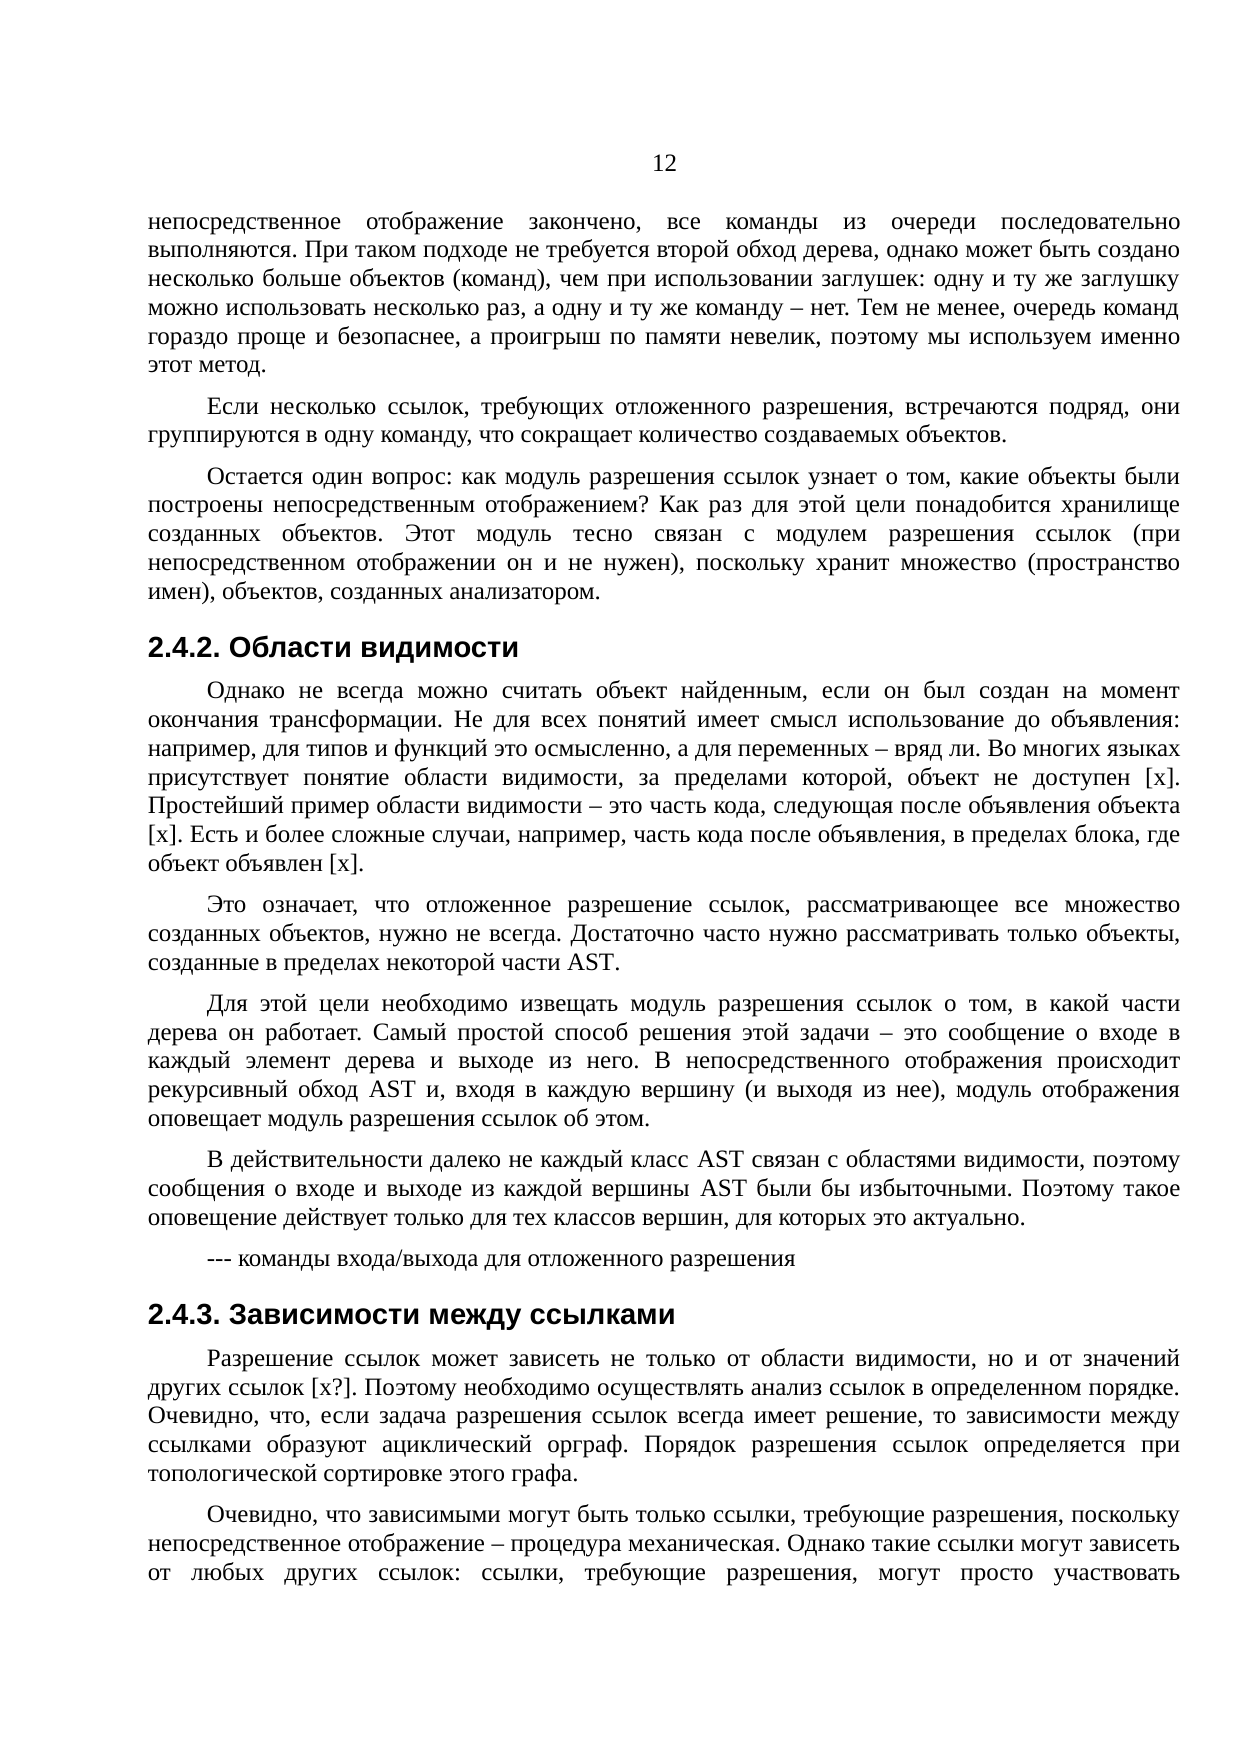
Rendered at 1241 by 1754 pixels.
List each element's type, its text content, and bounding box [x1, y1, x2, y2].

text Если несколько ссылок, требующих отложенного разрешения, встречаются подряд, они группируются в одну команду, что сокращает количество создаваемых объектов. [148, 391, 1181, 448]
text В действительности далеко не каждый класс AST связан с областями видимости, поэтому сообщения о входе и выходе из каждой вершины AST были бы избыточными. Поэтому такое оповещение действует только для тех классов вершин, для которых это актуально. [148, 1144, 1181, 1231]
text Разрешение ссылок может зависеть не только от области видимости, но и от значений других ссылок [x?]. Поэтому необходимо осуществлять анализ ссылок в определенном порядке. Очевидно, что, если задача разрешения ссылок всегда имеет решение, то зависимости между ссылками образуют ациклический орграф. Порядок разрешения ссылок определяется при топологической сортировке этого графа. [148, 1343, 1181, 1487]
text Для этой цели необходимо извещать модуль разрешения ссылок о том, в какой части дерева он работает. Самый простой способ решения этой задачи – это сообщение о входе в каждый элемент дерева и выходе из него. В непосредственного отображения происходит рекурсивный обход AST и, входя в каждую вершину (и выходя из нее), модуль отображения оповещает модуль разрешения ссылок об этом. [148, 988, 1181, 1132]
subtitle Области видимости [148, 629, 1181, 663]
text Очевидно, что зависимыми могут быть только ссылки, требующие разрешения, поскольку непосредственное отображение – процедура механическая. Однако такие ссылки могут зависеть от любых других ссылок: ссылки, требующие разрешения, могут просто участвовать [148, 1499, 1181, 1585]
text Это означает, что отложенное разрешение ссылок, рассматривающее все множество созданных объектов, нужно не всегда. Достаточно часто нужно рассматривать только объекты, созданные в пределах некоторой части AST. [148, 889, 1181, 976]
subtitle Зависимости между ссылками [148, 1297, 1181, 1330]
text Остается один вопрос: как модуль разрешения ссылок узнает о том, какие объекты были построены непосредственным отображением? Как раз для этой цели понадобится хранилище созданных объектов. Этот модуль тесно связан с модулем разрешения ссылок (при непосредственном отображении он и не нужен), поскольку хранит множество (пространство имен), объектов, созданных анализатором. [148, 461, 1181, 604]
text Однако не всегда можно считать объект найденным, если он был создан на момент окончания трансформации. Не для всех понятий имеет смысл использование до объявления: например, для типов и функций это осмысленно, а для переменных – вряд ли. Во многих языках присутствует понятие области видимости, за пределами которой, объект не доступен [x]. Простейший пример области видимости – это часть кода, следующая после объявления объекта [x]. Есть и более сложные случаи, например, часть кода после объявления, в пределах блока, где объект объявлен [x]. [148, 676, 1181, 877]
text --- команды входа/выхода для отложенного разрешения [148, 1243, 1181, 1272]
text непосредственное отображение закончено, все команды из очереди последовательно выполняются. При таком подходе не требуется второй обход дерева, однако может быть создано несколько больше объектов (команд), чем при использовании заглушек: одну и ту же заглушку можно использовать несколько раз, а одну и ту же команду – нет. Тем не менее, очередь команд гораздо проще и безопаснее, а проигрыш по памяти невелик, поэтому мы используем именно этот метод. [148, 206, 1181, 378]
